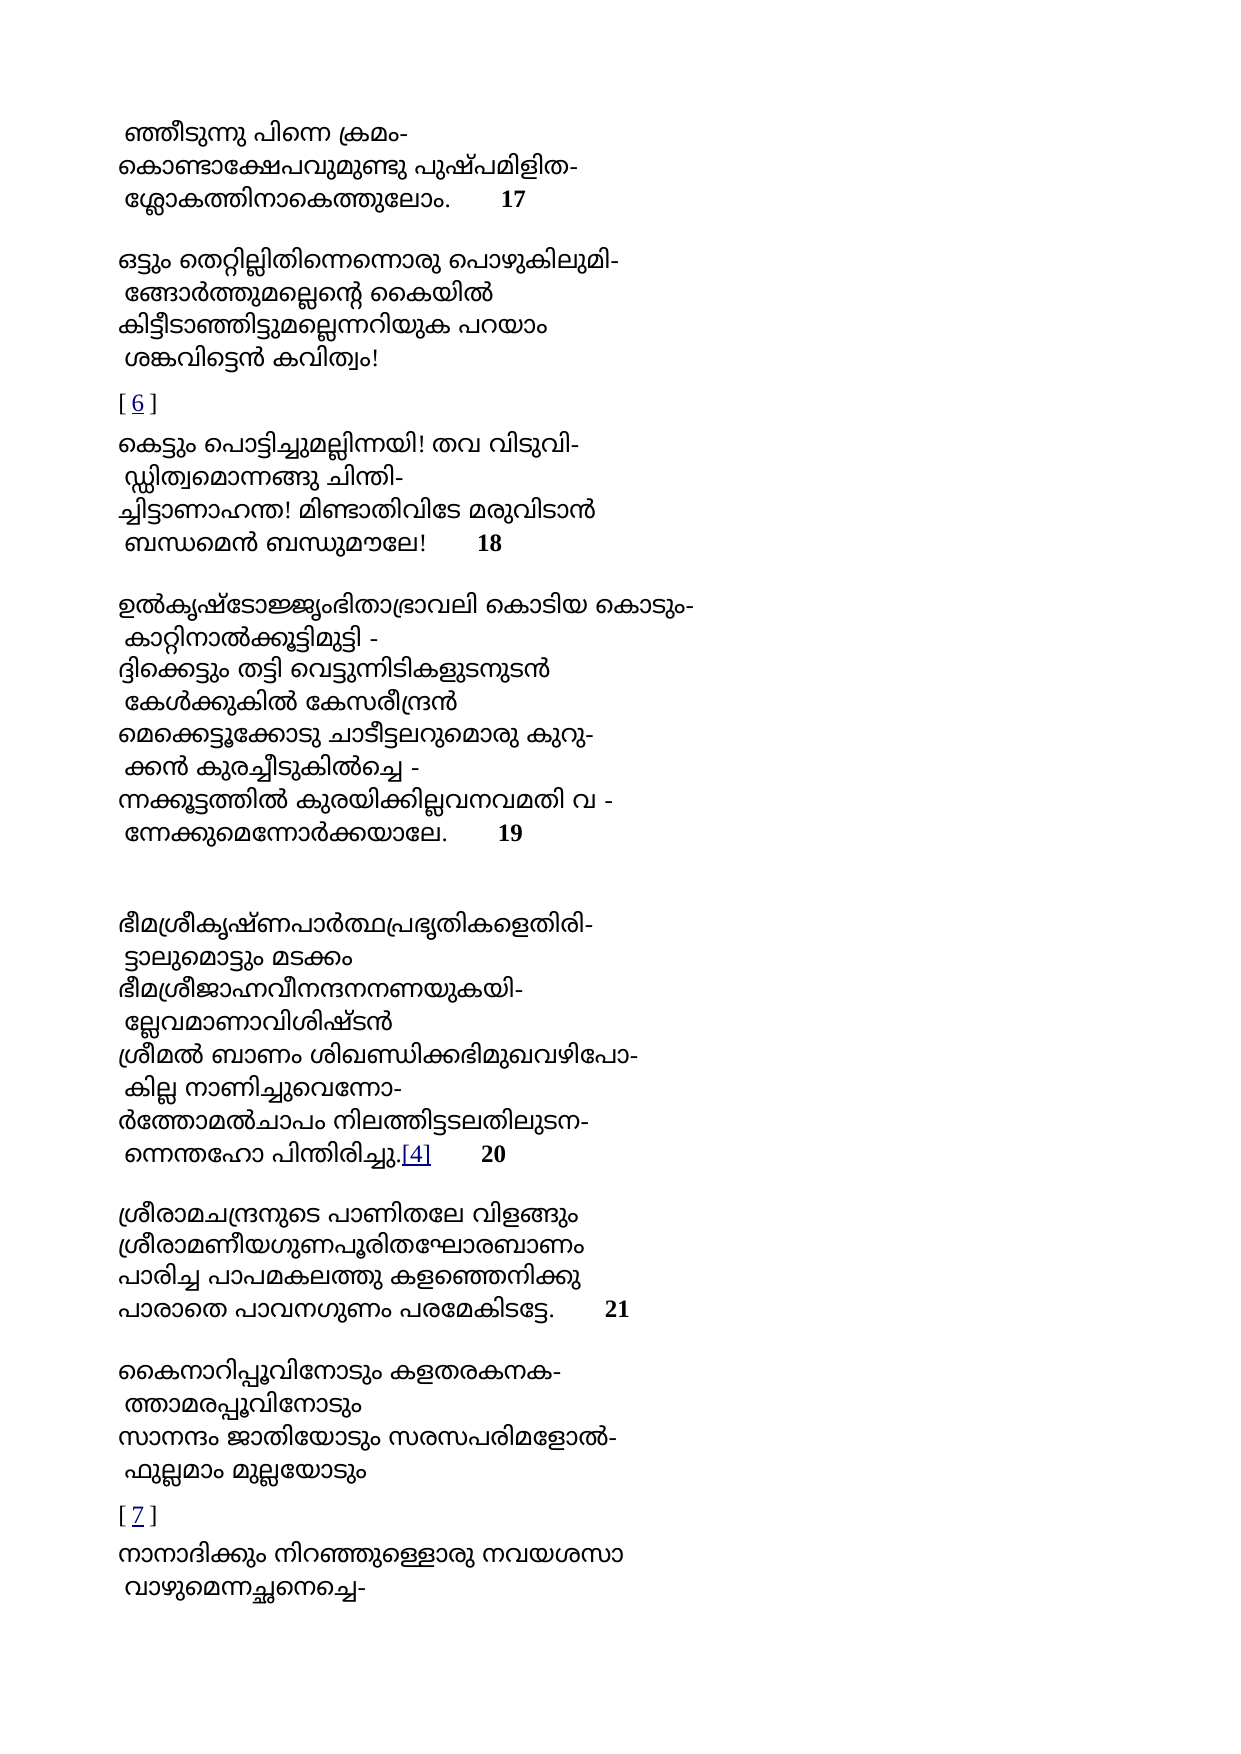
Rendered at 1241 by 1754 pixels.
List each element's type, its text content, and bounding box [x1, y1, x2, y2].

text [ 7 ] [118, 1500, 1122, 1529]
text നാനാദിക്കും നിറഞ്ഞുള്ളൊരു നവയശസാ വാഴുമെന്നച്ഛനെച്ചെ- [118, 1541, 1122, 1605]
text ഞ്ഞീടുന്നു പിന്നെ ക്രമം- കൊണ്ടാക്ഷേപവുമുണ്ടു പുഷ്പമിളിത- ശ്ലോകത്തിനാകെത്തുലോം. 17 ഒട്ടും തെറ്റില്ലിതിന്നെന്നൊരു പൊഴുകിലുമി- ങ്ങോർത്തുമല്ലെന്റെ കൈയിൽ കിട്ടീടാഞ്ഞിട്ടുമല്ലെന്നറിയുക പറയാം ശങ്കവിട്ടെൻ കവിത്വം! [118, 118, 1122, 376]
text [ 6 ] [118, 388, 1122, 417]
text കെട്ടും പൊട്ടിച്ചുമല്ലിന്നയി! തവ വിടുവി‌- ഡ്ഡിത്വമൊന്നങ്ങു ചിന്തി‌- ച്ചിട്ടാണാഹന്ത! മിണ്ടാതിവിടേ മരുവിടാൻ ബന്ധമെൻ ബന്ധുമൗലേ! 18 ഉൽകൃഷ്ടോജ്ജൃംഭിതാഭ്രാവലി കൊടിയ കൊടും- കാറ്റിനാൽക്കൂട്ടിമുട്ടി - ദ്ദിക്കെട്ടും തട്ടി വെട്ടുന്നിടികളുടനുടൻ കേൾക്കുകിൽ കേസരീന്ദ്രൻ മെക്കെട്ടൂക്കോടു ചാടീട്ടലറുമൊരു കുറു- ക്കൻ കുരച്ചീടുകിൽച്ചെ - ന്നക്കൂട്ടത്തിൽ കുരയിക്കില്ലവനവമതി വ - ന്നേക്കുമെന്നോർക്കയാലേ. 19 ഭീമശ്രീകൃഷ്ണപാർത്ഥപ്രഭൃതികളെതിരി- ട്ടാലുമൊട്ടും മടക്കം ഭീമശ്രീജാഹ്നവീനന്ദനനണയുകയി- ല്ലേവമാണാവിശിഷ്ടൻ ശ്രീമൽ ബാണം ശിഖണ്ഡിക്കഭിമുഖവഴിപോ- കില്ല നാണിച്ചുവെന്നോ- ർത്തോമൽചാപം നിലത്തിട്ടടലതിലുടന- ന്നെന്തഹോ പിന്തിരിച്ചു.[4] 20 ശ്രീരാമചന്ദ്രനുടെ പാണിതലേ വിളങ്ങും ശ്രീരാമണീയഗുണപൂരിതഘോരബാണം പാരിച്ച പാപമകലത്തു കളഞ്ഞെനിക്കു പാരാതെ പാവനഗുണം പരമേകിടട്ടേ. 21 കൈനാറിപ്പൂവിനോടും കളതരകനക- ത്താമരപ്പൂവിനോടും സാനന്ദം ജാതിയോടും സരസപരിമളോൽ- ഫുല്ലമാം മുല്ലയോടും [118, 429, 1122, 1488]
